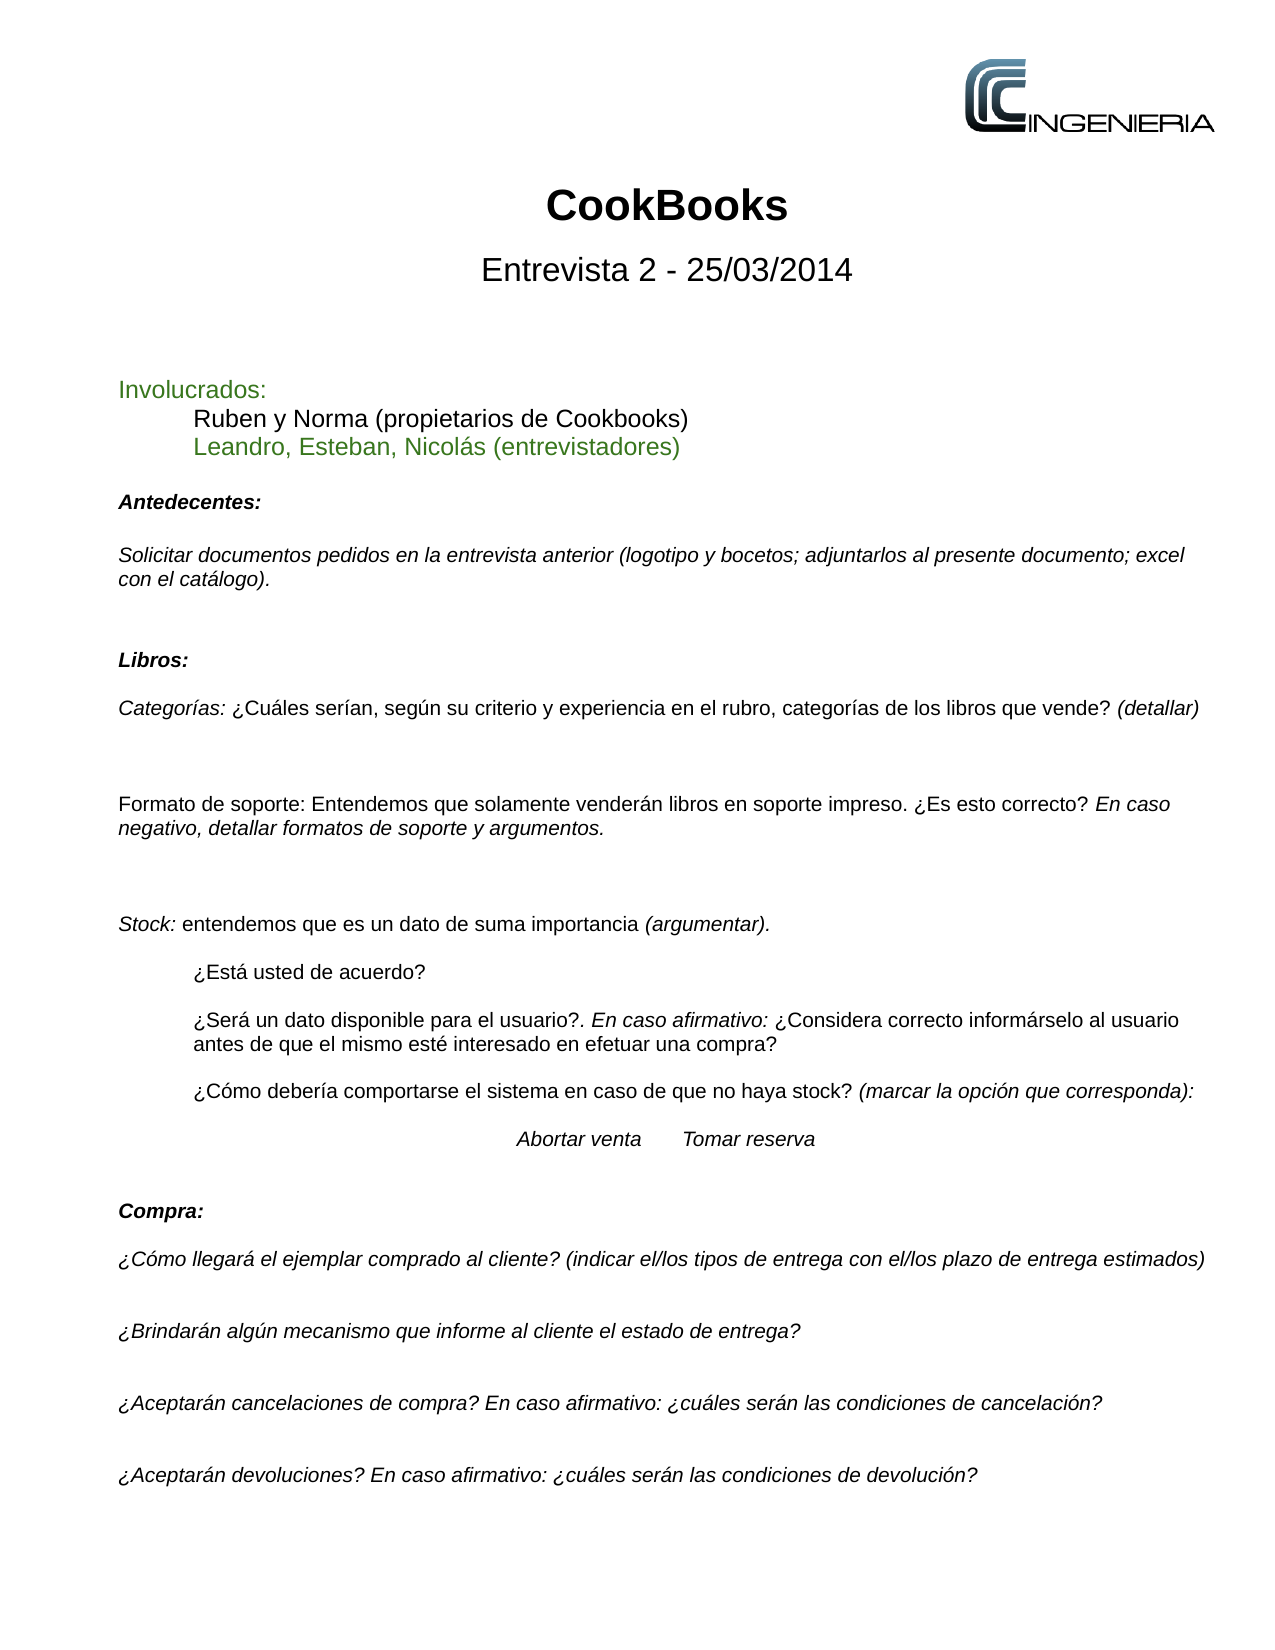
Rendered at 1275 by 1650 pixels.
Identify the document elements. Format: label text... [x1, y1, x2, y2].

text Ruben y Norma (propietarios de Cookbooks) [118, 404, 1216, 432]
text Categorías: ¿Cuáles serían, según su criterio y experiencia en el rubro, categorías de los libros que vende? (detallar) [118, 696, 1216, 720]
text ¿Aceptarán devoluciones? En caso afirmativo: ¿cuáles serán las condiciones de devolución? [118, 1463, 1216, 1487]
picture [965, 59, 1215, 132]
text ¿Cómo llegará el ejemplar comprado al cliente? (indicar el/los tipos de entrega con el/los plazo de entrega estimados) [118, 1247, 1216, 1271]
text Solicitar documentos pedidos en la entrevista anterior (logotipo y bocetos; adjuntarlos al presente documento; excel con el catálogo). [118, 543, 1216, 591]
text Compra: [118, 1199, 1216, 1223]
text ¿Brindarán algún mecanismo que informe al cliente el estado de entrega? [118, 1319, 1216, 1343]
text Antedecentes: [118, 490, 1216, 514]
text Involucrados: [118, 375, 1216, 404]
text ¿Cómo debería comportarse el sistema en caso de que no haya stock? (marcar la opción que corresponda): [118, 1079, 1216, 1103]
title CookBooks [118, 179, 1216, 229]
text Leandro, Esteban, Nicolás (entrevistadores) [118, 432, 1216, 461]
text Stock: entendemos que es un dato de suma importancia (argumentar). [118, 912, 1216, 936]
subtitle Entrevista 2 - 25/03/2014 [118, 250, 1216, 289]
text Libros: [118, 648, 1216, 672]
text ¿Será un dato disponible para el usuario?. En caso afirmativo: ¿Considera correcto informárselo al usuario antes de que el mismo esté interesado en efetuar una compra? [118, 1007, 1216, 1055]
text Abortar venta Tomar reserva [118, 1127, 1216, 1151]
text ¿Está usted de acuerdo? [118, 959, 1216, 983]
text ¿Aceptarán cancelaciones de compra? En caso afirmativo: ¿cuáles serán las condiciones de cancelación? [118, 1391, 1216, 1415]
text Formato de soporte: Entendemos que solamente venderán libros en soporte impreso. ¿Es esto correcto? En caso negativo, detallar formatos de soporte y argumentos. [118, 792, 1216, 840]
